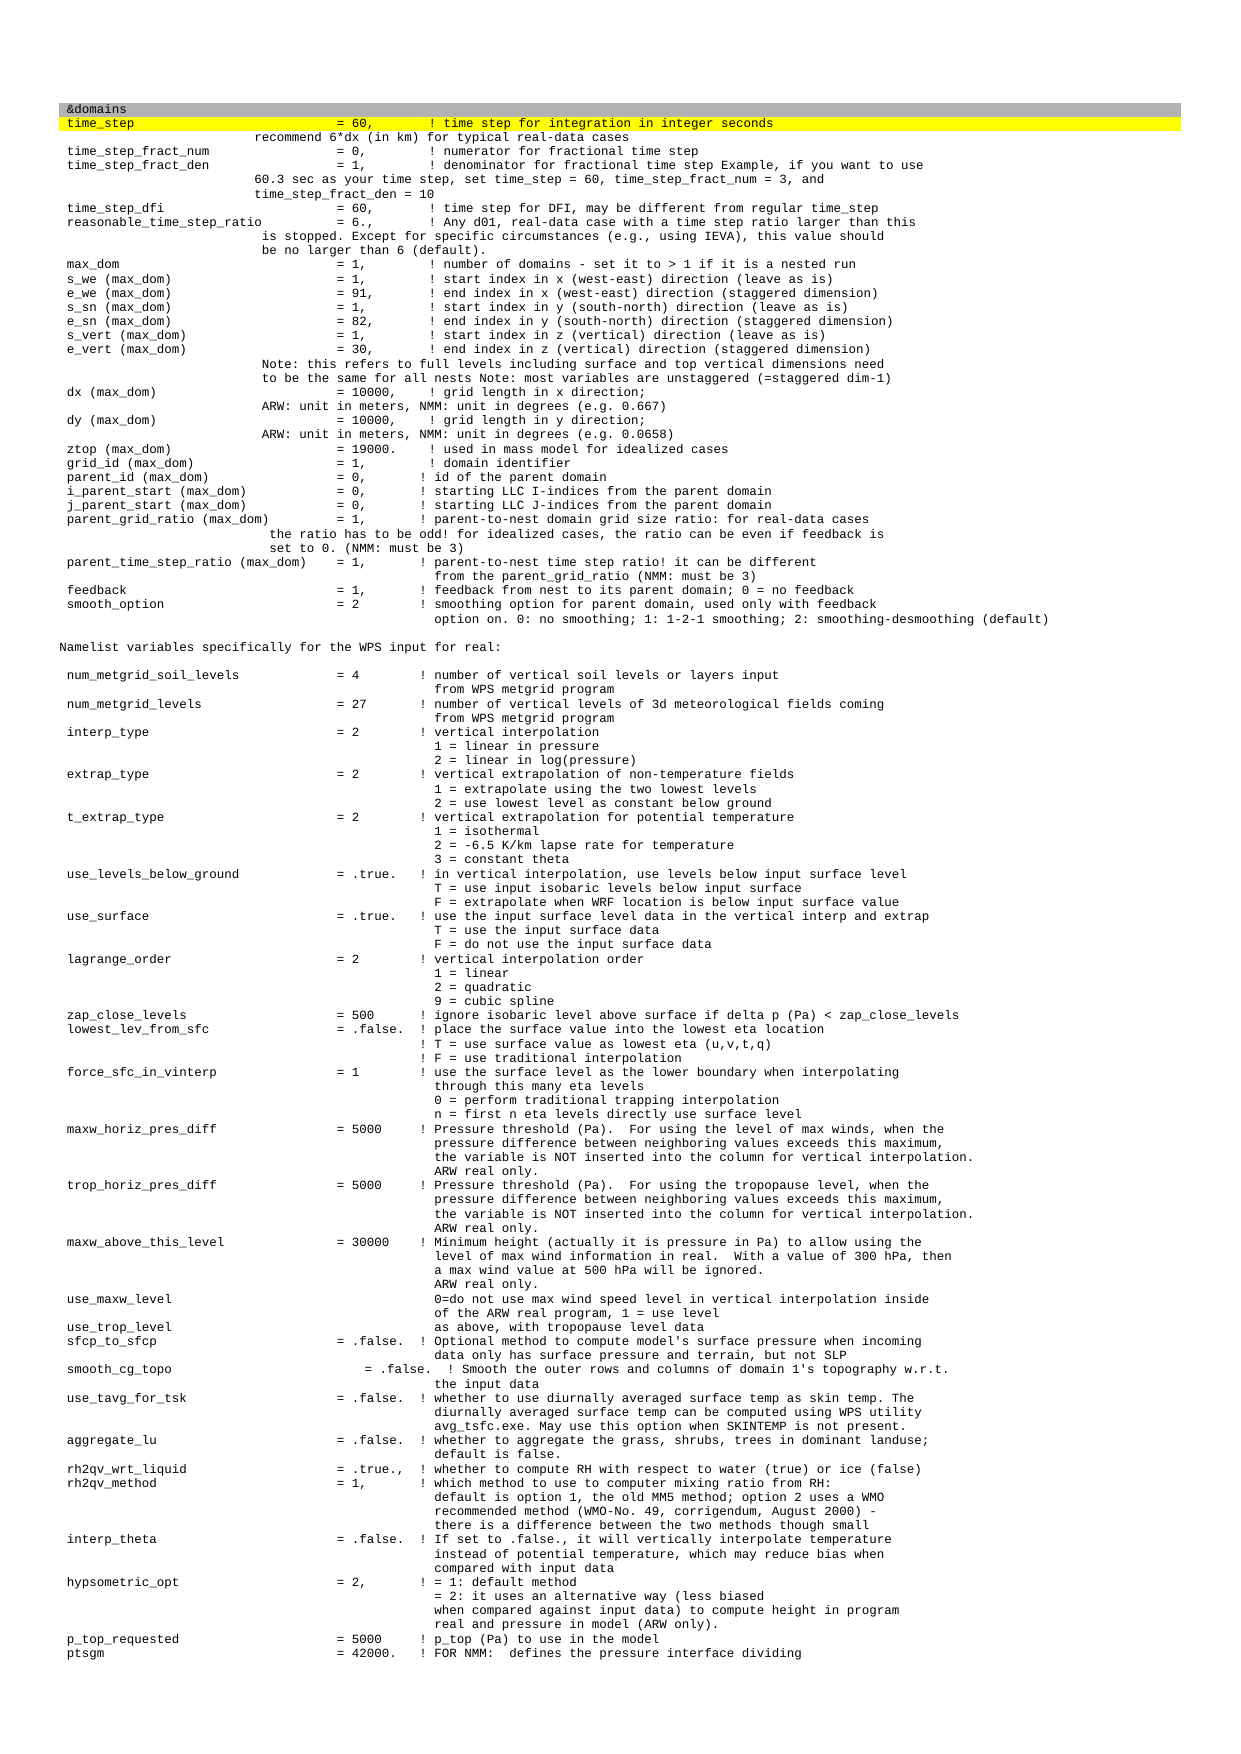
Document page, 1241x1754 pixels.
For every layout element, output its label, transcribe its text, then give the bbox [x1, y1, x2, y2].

text use_tavg_for_tsk = .false. ! whether to use diurnally averaged surface temp as skin temp. The [59, 1392, 1181, 1406]
text i_parent_start (max_dom) = 0, ! starting LLC I-indices from the parent domain [59, 485, 1181, 499]
text 1 = linear in pressure [59, 740, 1181, 754]
text is stopped. Except for specific circumstances (e.g., using IEVA), this value should [59, 230, 1181, 244]
text from WPS metgrid program [59, 712, 1181, 726]
text use_surface = .true. ! use the input surface level data in the vertical interp and extrap [59, 910, 1181, 924]
text pressure difference between neighboring values exceeds this maximum, [59, 1193, 1181, 1208]
text use_trop_level as above, with tropopause level data [59, 1321, 1181, 1335]
text level of max wind information in real. With a value of 300 hPa, then [59, 1250, 1181, 1264]
text hypsometric_opt = 2, ! = 1: default method [59, 1576, 1181, 1590]
text ptsgm = 42000. ! FOR NMM: defines the pressure interface dividing [59, 1647, 1181, 1661]
text lagrange_order = 2 ! vertical interpolation order [59, 953, 1181, 967]
text time_step_fract_num = 0, ! numerator for fractional time step [59, 145, 1181, 159]
text n = first n eta levels directly use surface level [59, 1108, 1181, 1123]
text reasonable_time_step_ratio = 6., ! Any d01, real-data case with a time step ratio larger than this [59, 216, 1181, 230]
text use_maxw_level 0=do not use max wind speed level in vertical interpolation inside [59, 1293, 1181, 1307]
text parent_grid_ratio (max_dom) = 1, ! parent-to-nest domain grid size ratio: for real-data cases [59, 513, 1181, 528]
text smooth_cg_topo = .false. ! Smooth the outer rows and columns of domain 1's topography w.r.t. [59, 1363, 1181, 1378]
text ARW real only. [59, 1222, 1181, 1236]
text ! F = use traditional interpolation [59, 1052, 1181, 1066]
text default is option 1, the old MM5 method; option 2 uses a WMO [59, 1491, 1181, 1505]
text aggregate_lu = .false. ! whether to aggregate the grass, shrubs, trees in dominant landuse; [59, 1434, 1181, 1448]
text Note: this refers to full levels including surface and top vertical dimensions need [59, 358, 1181, 372]
text rh2qv_wrt_liquid = .true., ! whether to compute RH with respect to water (true) or ice (false) [59, 1463, 1181, 1477]
text j_parent_start (max_dom) = 0, ! starting LLC J-indices from the parent domain [59, 499, 1181, 513]
text the variable is NOT inserted into the column for vertical interpolation. [59, 1151, 1181, 1165]
text diurnally averaged surface temp can be computed using WPS utility [59, 1406, 1181, 1420]
text maxw_horiz_pres_diff = 5000 ! Pressure threshold (Pa). For using the level of max winds, when the [59, 1123, 1181, 1137]
text compared with input data [59, 1562, 1181, 1576]
text the input data [59, 1378, 1181, 1392]
text lowest_lev_from_sfc = .false. ! place the surface value into the lowest eta location [59, 1023, 1181, 1038]
text 9 = cubic spline [59, 995, 1181, 1009]
text the variable is NOT inserted into the column for vertical interpolation. [59, 1208, 1181, 1222]
text = 2: it uses an alternative way (less biased [59, 1590, 1181, 1604]
text parent_time_step_ratio (max_dom) = 1, ! parent-to-nest time step ratio! it can be different [59, 556, 1181, 570]
text be no larger than 6 (default). [59, 244, 1181, 258]
text dx (max_dom) = 10000, ! grid length in x direction; [59, 386, 1181, 400]
text t_extrap_type = 2 ! vertical extrapolation for potential temperature [59, 811, 1181, 825]
text num_metgrid_levels = 27 ! number of vertical levels of 3d meteorological fields coming [59, 698, 1181, 712]
text e_we (max_dom) = 91, ! end index in x (west-east) direction (staggered dimension) [59, 287, 1181, 301]
text maxw_above_this_level = 30000 ! Minimum height (actually it is pressure in Pa) to allow using the [59, 1236, 1181, 1250]
text feedback = 1, ! feedback from nest to its parent domain; 0 = no feedback [59, 584, 1181, 598]
text ARW: unit in meters, NMM: unit in degrees (e.g. 0.0658) [59, 428, 1181, 443]
text 3 = constant theta [59, 853, 1181, 868]
text recommend 6*dx (in km) for typical real-data cases [59, 131, 1181, 145]
text 0 = perform traditional trapping interpolation [59, 1094, 1181, 1108]
text data only has surface pressure and terrain, but not SLP [59, 1349, 1181, 1363]
text e_vert (max_dom) = 30, ! end index in z (vertical) direction (staggered dimension) [59, 343, 1181, 358]
text num_metgrid_soil_levels = 4 ! number of vertical soil levels or layers input [59, 669, 1181, 683]
text interp_theta = .false. ! If set to .false., it will vertically interpolate temperature [59, 1533, 1181, 1548]
text recommended method (WMO-No. 49, corrigendum, August 2000) - [59, 1505, 1181, 1519]
text T = use the input surface data [59, 924, 1181, 938]
text ARW: unit in meters, NMM: unit in degrees (e.g. 0.667) [59, 400, 1181, 414]
text F = do not use the input surface data [59, 938, 1181, 953]
text real and pressure in model (ARW only). [59, 1618, 1181, 1633]
text to be the same for all nests Note: most variables are unstaggered (=staggered dim-1) [59, 372, 1181, 386]
text e_sn (max_dom) = 82, ! end index in y (south-north) direction (staggered dimension) [59, 315, 1181, 329]
text s_we (max_dom) = 1, ! start index in x (west-east) direction (leave as is) [59, 273, 1181, 287]
text when compared against input data) to compute height in program [59, 1604, 1181, 1618]
text instead of potential temperature, which may reduce bias when [59, 1548, 1181, 1562]
text smooth_option = 2 ! smoothing option for parent domain, used only with feedback [59, 598, 1181, 613]
text 60.3 sec as your time step, set time_step = 60, time_step_fract_num = 3, and [59, 173, 1181, 188]
text from WPS metgrid program [59, 683, 1181, 698]
text pressure difference between neighboring values exceeds this maximum, [59, 1137, 1181, 1151]
text s_vert (max_dom) = 1, ! start index in z (vertical) direction (leave as is) [59, 329, 1181, 343]
text time_step = 60, ! time step for integration in integer seconds [59, 117, 1181, 131]
text option on. 0: no smoothing; 1: 1-2-1 smoothing; 2: smoothing-desmoothing (default) [59, 613, 1181, 627]
text avg_tsfc.exe. May use this option when SKINTEMP is not present. [59, 1420, 1181, 1434]
text ztop (max_dom) = 19000. ! used in mass model for idealized cases [59, 443, 1181, 457]
text parent_id (max_dom) = 0, ! id of the parent domain [59, 471, 1181, 485]
text 2 = quadratic [59, 981, 1181, 995]
text grid_id (max_dom) = 1, ! domain identifier [59, 457, 1181, 471]
text &domains [59, 103, 1181, 117]
text time_step_dfi = 60, ! time step for DFI, may be different from regular time_step [59, 202, 1181, 216]
text zap_close_levels = 500 ! ignore isobaric level above surface if delta p (Pa) < zap_close_levels [59, 1009, 1181, 1023]
text trop_horiz_pres_diff = 5000 ! Pressure threshold (Pa). For using the tropopause level, when the [59, 1179, 1181, 1193]
text default is false. [59, 1448, 1181, 1463]
text Namelist variables specifically for the WPS input for real: [59, 641, 1181, 655]
text a max wind value at 500 hPa will be ignored. [59, 1264, 1181, 1278]
text time_step_fract_den = 1, ! denominator for fractional time step Example, if you want to use [59, 159, 1181, 173]
text 2 = linear in log(pressure) [59, 754, 1181, 768]
text 1 = extrapolate using the two lowest levels [59, 783, 1181, 797]
text set to 0. (NMM: must be 3) [59, 542, 1181, 556]
text there is a difference between the two methods though small [59, 1519, 1181, 1533]
text from the parent_grid_ratio (NMM: must be 3) [59, 570, 1181, 584]
text interp_type = 2 ! vertical interpolation [59, 726, 1181, 740]
text ARW real only. [59, 1278, 1181, 1293]
text max_dom = 1, ! number of domains - set it to > 1 if it is a nested run [59, 258, 1181, 273]
text use_levels_below_ground = .true. ! in vertical interpolation, use levels below input surface level [59, 868, 1181, 882]
text s_sn (max_dom) = 1, ! start index in y (south-north) direction (leave as is) [59, 301, 1181, 315]
text 2 = -6.5 K/km lapse rate for temperature [59, 839, 1181, 853]
text dy (max_dom) = 10000, ! grid length in y direction; [59, 414, 1181, 428]
text of the ARW real program, 1 = use level [59, 1307, 1181, 1321]
text p_top_requested = 5000 ! p_top (Pa) to use in the model [59, 1633, 1181, 1647]
text F = extrapolate when WRF location is below input surface value [59, 896, 1181, 910]
text ! T = use surface value as lowest eta (u,v,t,q) [59, 1038, 1181, 1052]
text 2 = use lowest level as constant below ground [59, 797, 1181, 811]
text time_step_fract_den = 10 [59, 188, 1181, 202]
text 1 = isothermal [59, 825, 1181, 839]
text the ratio has to be odd! for idealized cases, the ratio can be even if feedback is [59, 528, 1181, 542]
text extrap_type = 2 ! vertical extrapolation of non-temperature fields [59, 768, 1181, 783]
text T = use input isobaric levels below input surface [59, 882, 1181, 896]
text rh2qv_method = 1, ! which method to use to computer mixing ratio from RH: [59, 1477, 1181, 1491]
text 1 = linear [59, 967, 1181, 981]
text sfcp_to_sfcp = .false. ! Optional method to compute model's surface pressure when incoming [59, 1335, 1181, 1349]
text force_sfc_in_vinterp = 1 ! use the surface level as the lower boundary when interpolating [59, 1066, 1181, 1080]
text ARW real only. [59, 1165, 1181, 1179]
text through this many eta levels [59, 1080, 1181, 1094]
